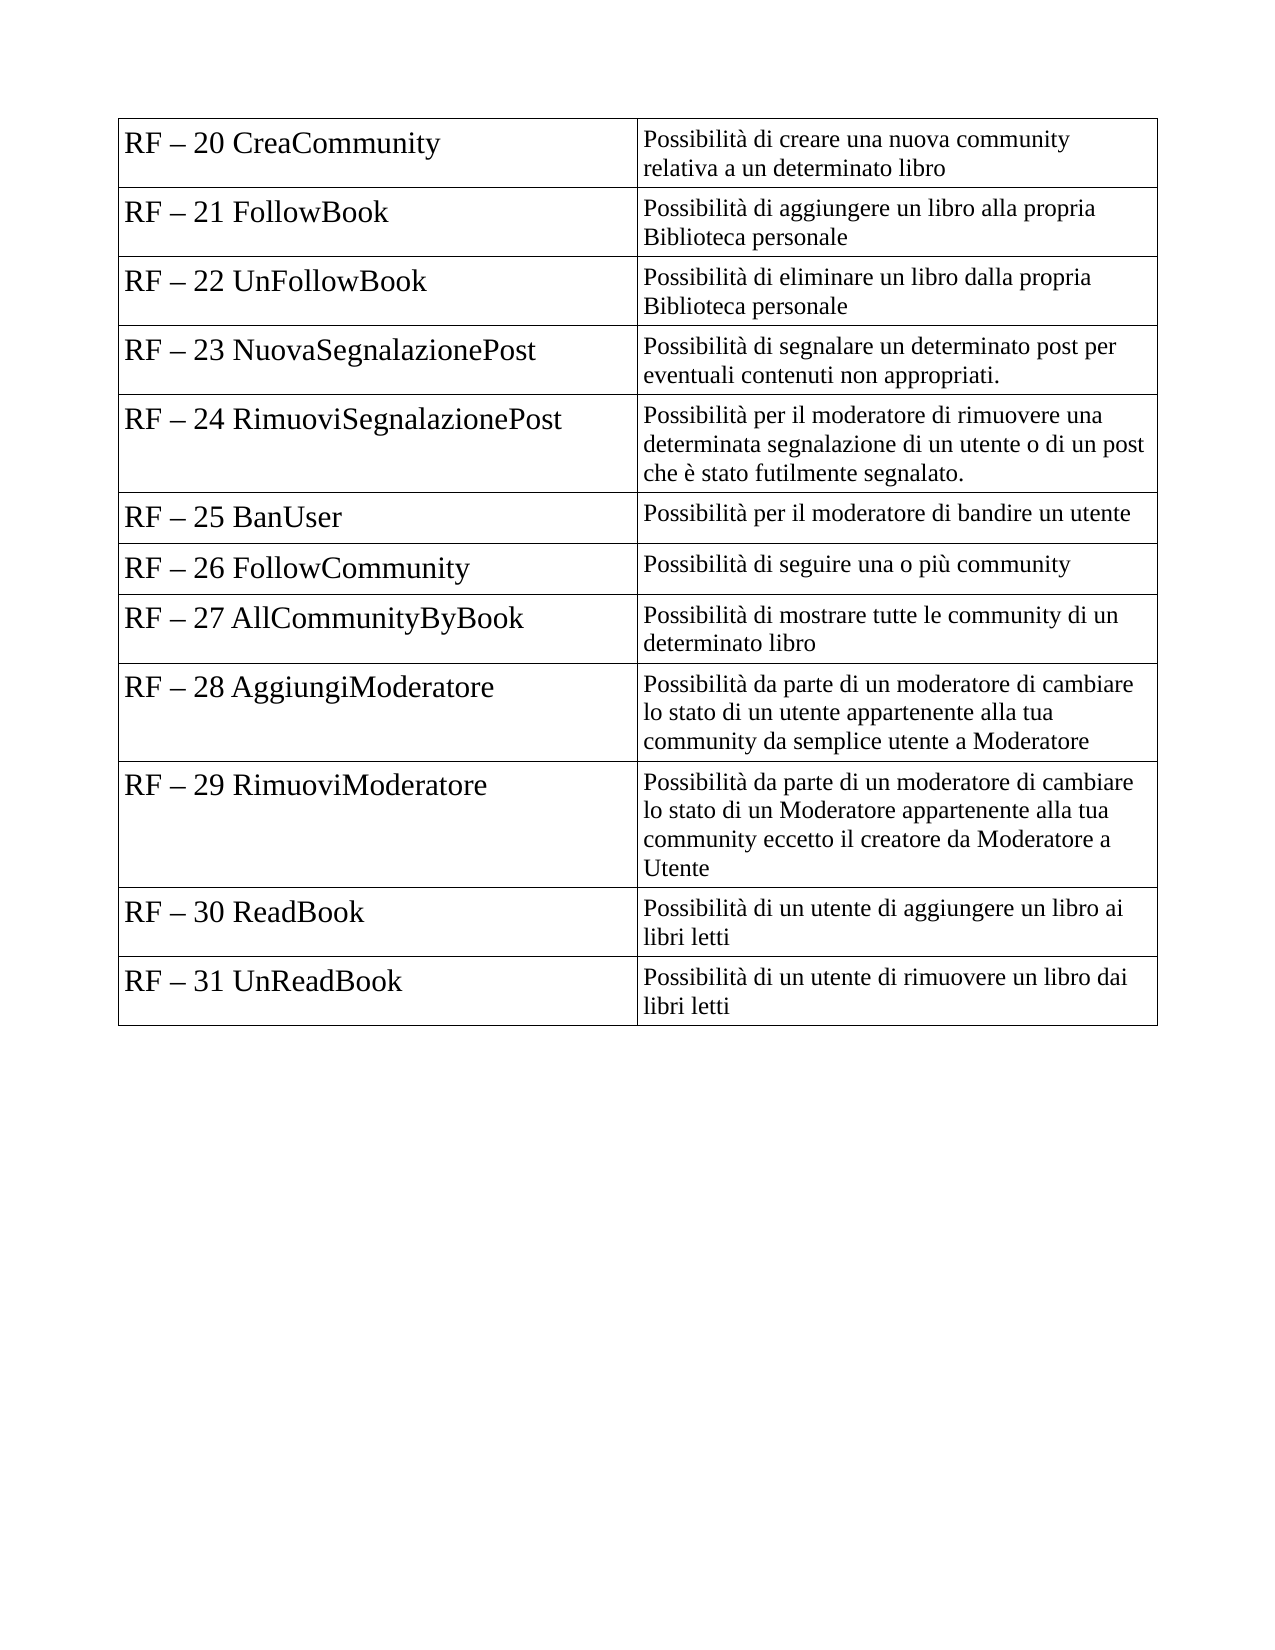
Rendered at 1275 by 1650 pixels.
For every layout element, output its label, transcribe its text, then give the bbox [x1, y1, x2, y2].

table_cell Possibilità di segnalare un determinato post per eventuali contenuti non appropriati. [638, 326, 1157, 394]
table_cell RF – 29 RimuoviModeratore [119, 762, 637, 887]
table_cell Possibilità di aggiungere un libro alla propria Biblioteca personale [638, 188, 1157, 256]
table_cell Possibilità di creare una nuova community relativa a un determinato libro [638, 119, 1157, 187]
table_cell RF – 25 BanUser [119, 493, 637, 543]
table_cell RF – 31 UnReadBook [119, 957, 637, 1025]
table_cell RF – 30 ReadBook [119, 888, 637, 956]
table_cell Possibilità di seguire una o più community [638, 544, 1157, 594]
table_cell Possibilità da parte di un moderatore di cambiare lo stato di un utente appartenente alla tua community da semplice utente a Moderatore [638, 664, 1157, 761]
table_cell RF – 20 CreaCommunity [119, 119, 637, 187]
table_cell Possibilità di un utente di aggiungere un libro ai libri letti [638, 888, 1157, 956]
table_cell Possibilità di mostrare tutte le community di un determinato libro [638, 595, 1157, 663]
table_cell Possibilità di un utente di rimuovere un libro dai libri letti [638, 957, 1157, 1025]
table_cell RF – 24 RimuoviSegnalazionePost [119, 395, 637, 492]
table_cell RF – 28 AggiungiModeratore [119, 664, 637, 761]
table_cell Possibilità per il moderatore di bandire un utente [638, 493, 1157, 543]
table_cell Possibilità da parte di un moderatore di cambiare lo stato di un Moderatore appartenente alla tua community eccetto il creatore da Moderatore a Utente [638, 762, 1157, 887]
table_cell Possibilità di eliminare un libro dalla propria Biblioteca personale [638, 257, 1157, 325]
table_cell RF – 21 FollowBook [119, 188, 637, 256]
table_cell RF – 27 AllCommunityByBook [119, 595, 637, 663]
table_cell RF – 26 FollowCommunity [119, 544, 637, 594]
table_cell RF – 23 NuovaSegnalazionePost [119, 326, 637, 394]
table_cell RF – 22 UnFollowBook [119, 257, 637, 325]
table_cell Possibilità per il moderatore di rimuovere una determinata segnalazione di un utente o di un post che è stato futilmente segnalato. [638, 395, 1157, 492]
